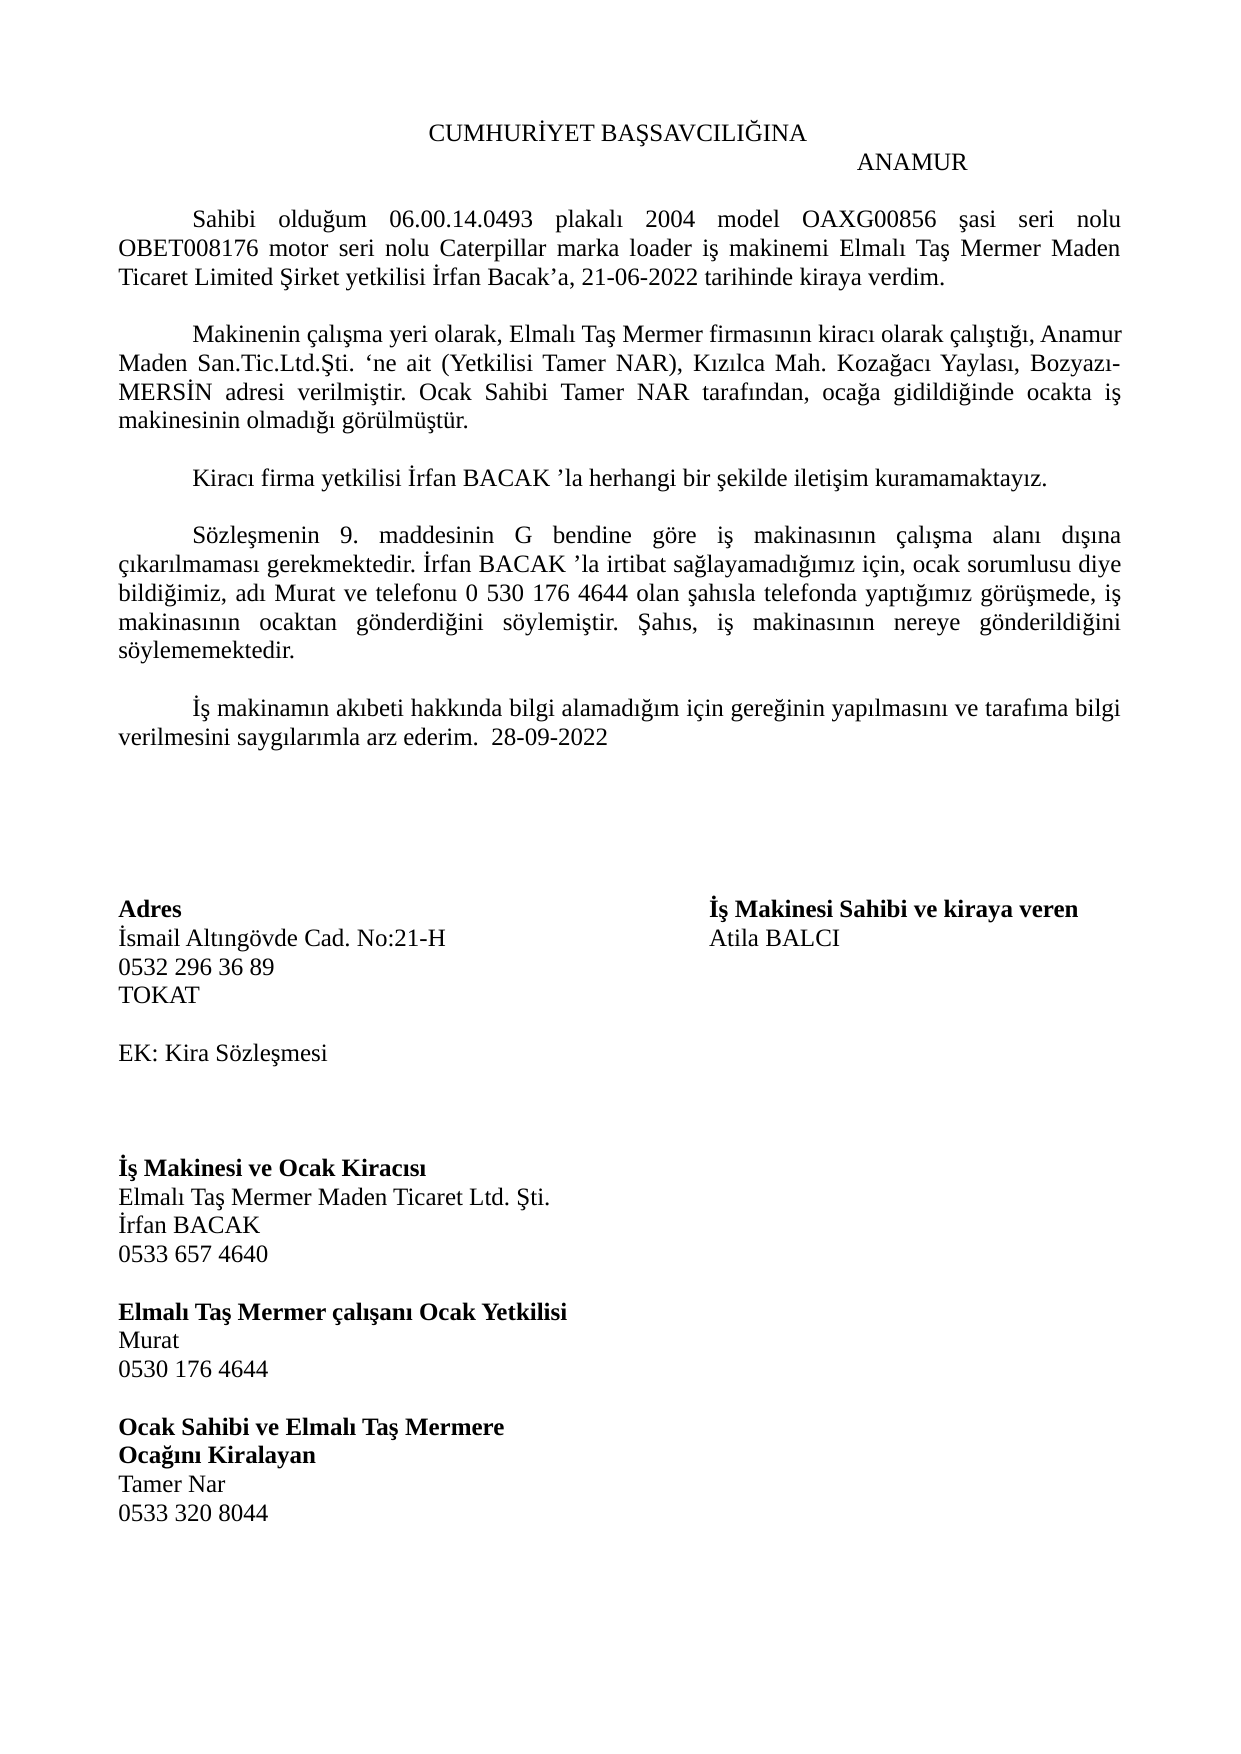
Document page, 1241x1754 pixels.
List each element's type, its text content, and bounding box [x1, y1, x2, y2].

text Adres İş Makinesi Sahibi ve kiraya veren [118, 894, 1122, 923]
text Murat [118, 1326, 1122, 1354]
text İş makinamın akıbeti hakkında bilgi alamadığım için gereğinin yapılmasını ve tarafıma bilgi verilmesini saygılarımla arz ederim. 28-09-2022 [118, 693, 1122, 751]
text Tamer Nar [118, 1469, 1122, 1498]
text 0532 296 36 89 [118, 952, 1122, 981]
text İş Makinesi ve Ocak Kiracısı [118, 1153, 1122, 1182]
text Sözleşmenin 9. maddesinin G bendine göre iş makinasının çalışma alanı dışına çıkarılmaması gerekmektedir. İrfan BACAK ’la irtibat sağlayamadığımız için, ocak sorumlusu diye bildiğimiz, adı Murat ve telefonu 0 530 176 4644 olan şahısla telefonda yaptığımız görüşmede, iş makinasının ocaktan gönderdiğini söylemiştir. Şahıs, iş makinasının nereye gönderildiğini söylememektedir. [118, 521, 1122, 664]
text 0533 320 8044 [118, 1498, 1122, 1527]
text EK: Kira Sözleşmesi [118, 1038, 1122, 1067]
text Elmalı Taş Mermer Maden Ticaret Ltd. Şti. [118, 1182, 1122, 1211]
text Kiracı firma yetkilisi İrfan BACAK ’la herhangi bir şekilde iletişim kuramamaktayız. [118, 463, 1122, 492]
text 0533 657 4640 [118, 1239, 1122, 1268]
text CUMHURİYET BAŞSAVCILIĞINA [118, 118, 1122, 147]
text ANAMUR [118, 147, 1122, 176]
text Sahibi olduğum 06.00.14.0493 plakalı 2004 model OAXG00856 şasi seri nolu OBET008176 motor seri nolu Caterpillar marka loader iş makinemi Elmalı Taş Mermer Maden Ticaret Limited Şirket yetkilisi İrfan Bacak’a, 21-06-2022 tarihinde kiraya verdim. [118, 204, 1122, 291]
text Elmalı Taş Mermer çalışanı Ocak Yetkilisi [118, 1297, 1122, 1326]
text Ocağını Kiralayan [118, 1441, 1122, 1469]
text Ocak Sahibi ve Elmalı Taş Mermere [118, 1412, 1122, 1441]
text İrfan BACAK [118, 1211, 1122, 1239]
text İsmail Altıngövde Cad. No:21-H Atila BALCI [118, 923, 1122, 952]
text Makinenin çalışma yeri olarak, Elmalı Taş Mermer firmasının kiracı olarak çalıştığı, Anamur Maden San.Tic.Ltd.Şti. ‘ne ait (Yetkilisi Tamer NAR), Kızılca Mah. Kozağacı Yaylası, Bozyazı-MERSİN adresi verilmiştir. Ocak Sahibi Tamer NAR tarafından, ocağa gidildiğinde ocakta iş makinesinin olmadığı görülmüştür. [118, 319, 1122, 434]
text 0530 176 4644 [118, 1354, 1122, 1383]
text TOKAT [118, 981, 1122, 1009]
